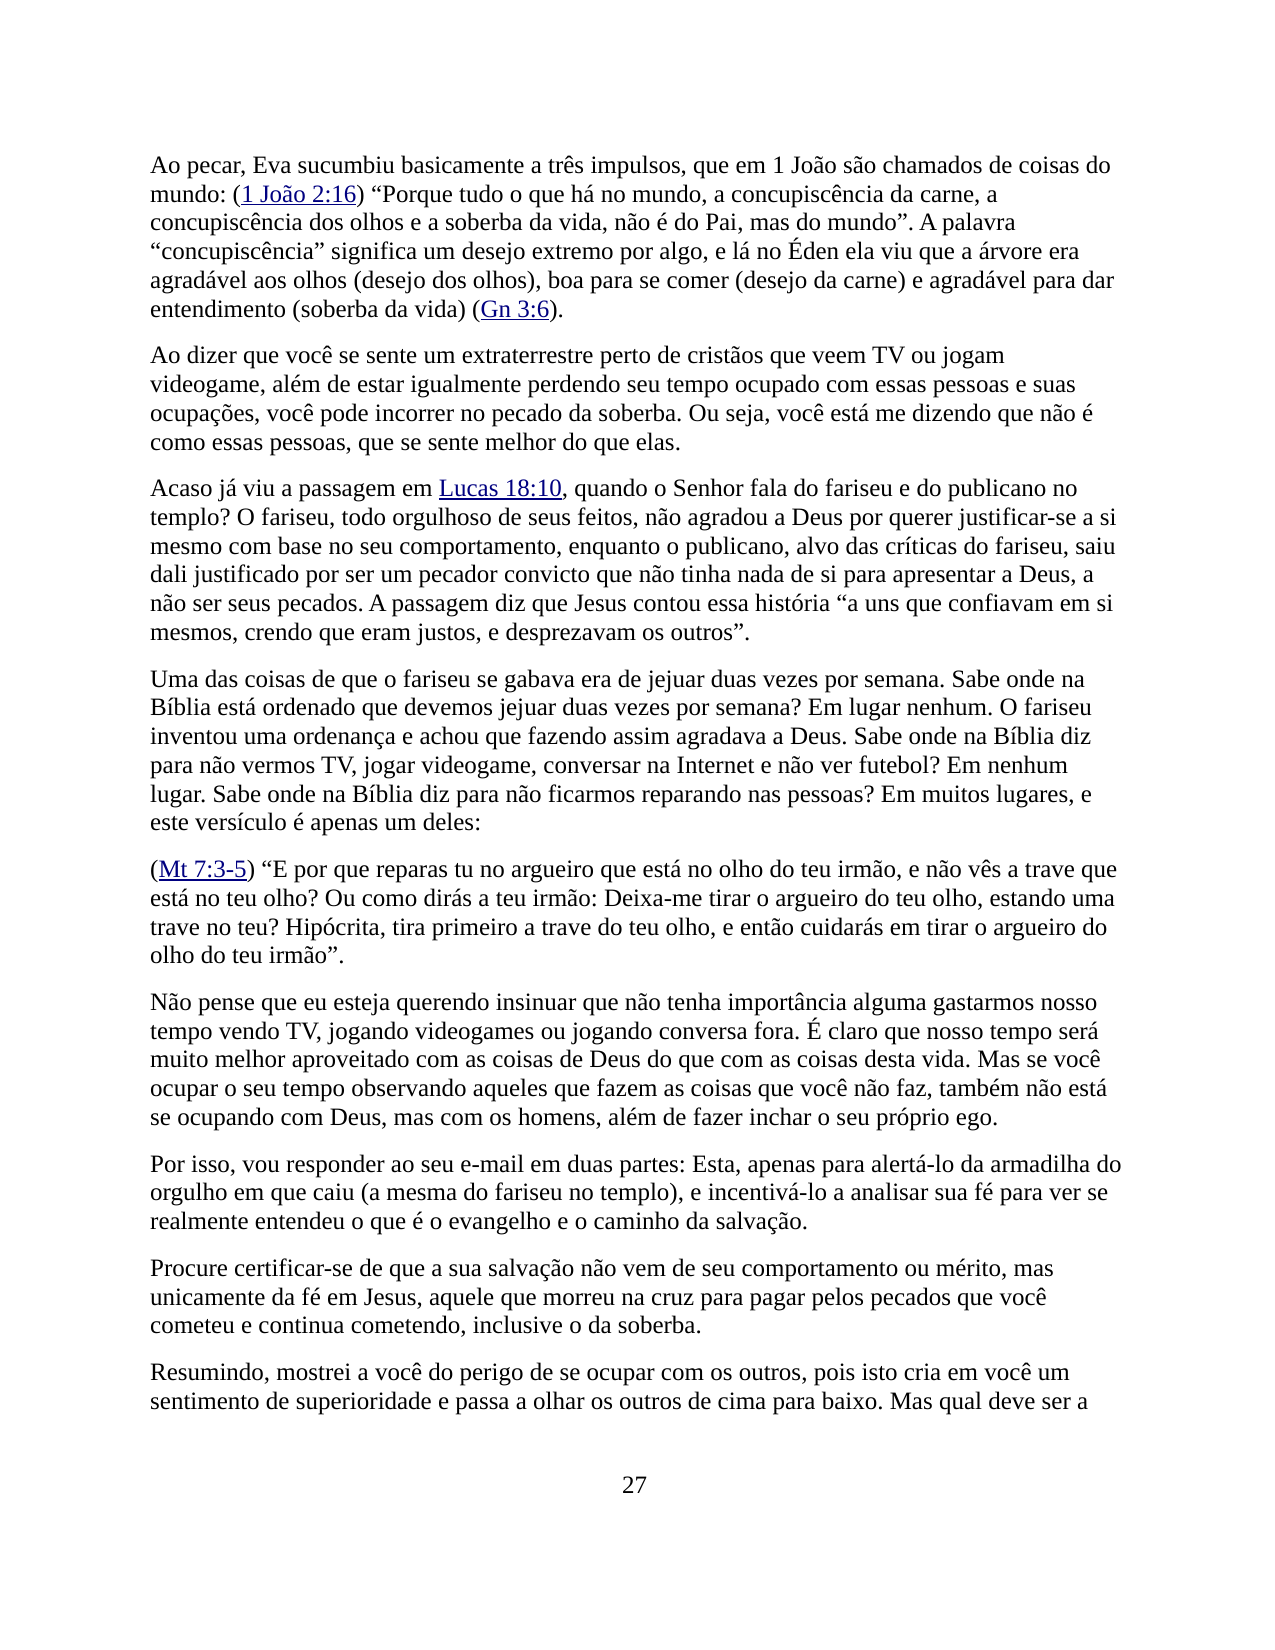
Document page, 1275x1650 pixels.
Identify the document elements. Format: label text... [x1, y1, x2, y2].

text Por isso, vou responder ao seu e-mail em duas partes: Esta, apenas para alertá-lo da armadilha do orgulho em que caiu (a mesma do fariseu no templo), e incentivá-lo a analisar sua fé para ver se realmente entendeu o que é o evangelho e o caminho da salvação. [150, 1149, 1125, 1235]
text Não pense que eu esteja querendo insinuar que não tenha importância alguma gastarmos nosso tempo vendo TV, jogando videogames ou jogando conversa fora. É claro que nosso tempo será muito melhor aproveitado com as coisas de Deus do que com as coisas desta vida. Mas se você ocupar o seu tempo observando aqueles que fazem as coisas que você não faz, também não está se ocupando com Deus, mas com os homens, além de fazer inchar o seu próprio ego. [150, 987, 1125, 1131]
text (Mt 7:3-5) “E por que reparas tu no argueiro que está no olho do teu irmão, e não vês a trave que está no teu olho? Ou como dirás a teu irmão: Deixa-me tirar o argueiro do teu olho, estando uma trave no teu? Hipócrita, tira primeiro a trave do teu olho, e então cuidarás em tirar o argueiro do olho do teu irmão”. [150, 854, 1125, 969]
text Procure certificar-se de que a sua salvação não vem de seu comportamento ou mérito, mas unicamente da fé em Jesus, aquele que morreu na cruz para pagar pelos pecados que você cometeu e continua cometendo, inclusive o da soberba. [150, 1253, 1125, 1339]
text Ao dizer que você se sente um extraterrestre perto de cristãos que veem TV ou jogam videogame, além de estar igualmente perdendo seu tempo ocupado com essas pessoas e suas ocupações, você pode incorrer no pecado da soberba. Ou seja, você está me dizendo que não é como essas pessoas, que se sente melhor do que elas. [150, 340, 1125, 455]
text Uma das coisas de que o fariseu se gabava era de jejuar duas vezes por semana. Sabe onde na Bíblia está ordenado que devemos jejuar duas vezes por semana? Em lugar nenhum. O fariseu inventou uma ordenança e achou que fazendo assim agradava a Deus. Sabe onde na Bíblia diz para não vermos TV, jogar videogame, conversar na Internet e não ver futebol? Em nenhum lugar. Sabe onde na Bíblia diz para não ficarmos reparando nas pessoas? Em muitos lugares, e este versículo é apenas um deles: [150, 664, 1125, 836]
text Ao pecar, Eva sucumbiu basicamente a três impulsos, que em 1 João são chamados de coisas do mundo: (1 João 2:16) “Porque tudo o que há no mundo, a concupiscência da carne, a concupiscência dos olhos e a soberba da vida, não é do Pai, mas do mundo”. A palavra “concupiscência” significa um desejo extremo por algo, e lá no Éden ela viu que a árvore era agradável aos olhos (desejo dos olhos), boa para se comer (desejo da carne) e agradável para dar entendimento (soberba da vida) (Gn 3:6). [150, 150, 1125, 322]
text Resumindo, mostrei a você do perigo de se ocupar com os outros, pois isto cria em você um sentimento de superioridade e passa a olhar os outros de cima para baixo. Mas qual deve ser a [150, 1357, 1125, 1414]
text Acaso já viu a passagem em Lucas 18:10, quando o Senhor fala do fariseu e do publicano no templo? O fariseu, todo orgulhoso de seus feitos, não agradou a Deus por querer justificar-se a si mesmo com base no seu comportamento, enquanto o publicano, alvo das críticas do fariseu, saiu dali justificado por ser um pecador convicto que não tinha nada de si para apresentar a Deus, a não ser seus pecados. A passagem diz que Jesus contou essa história “a uns que confiavam em si mesmos, crendo que eram justos, e desprezavam os outros”. [150, 473, 1125, 646]
